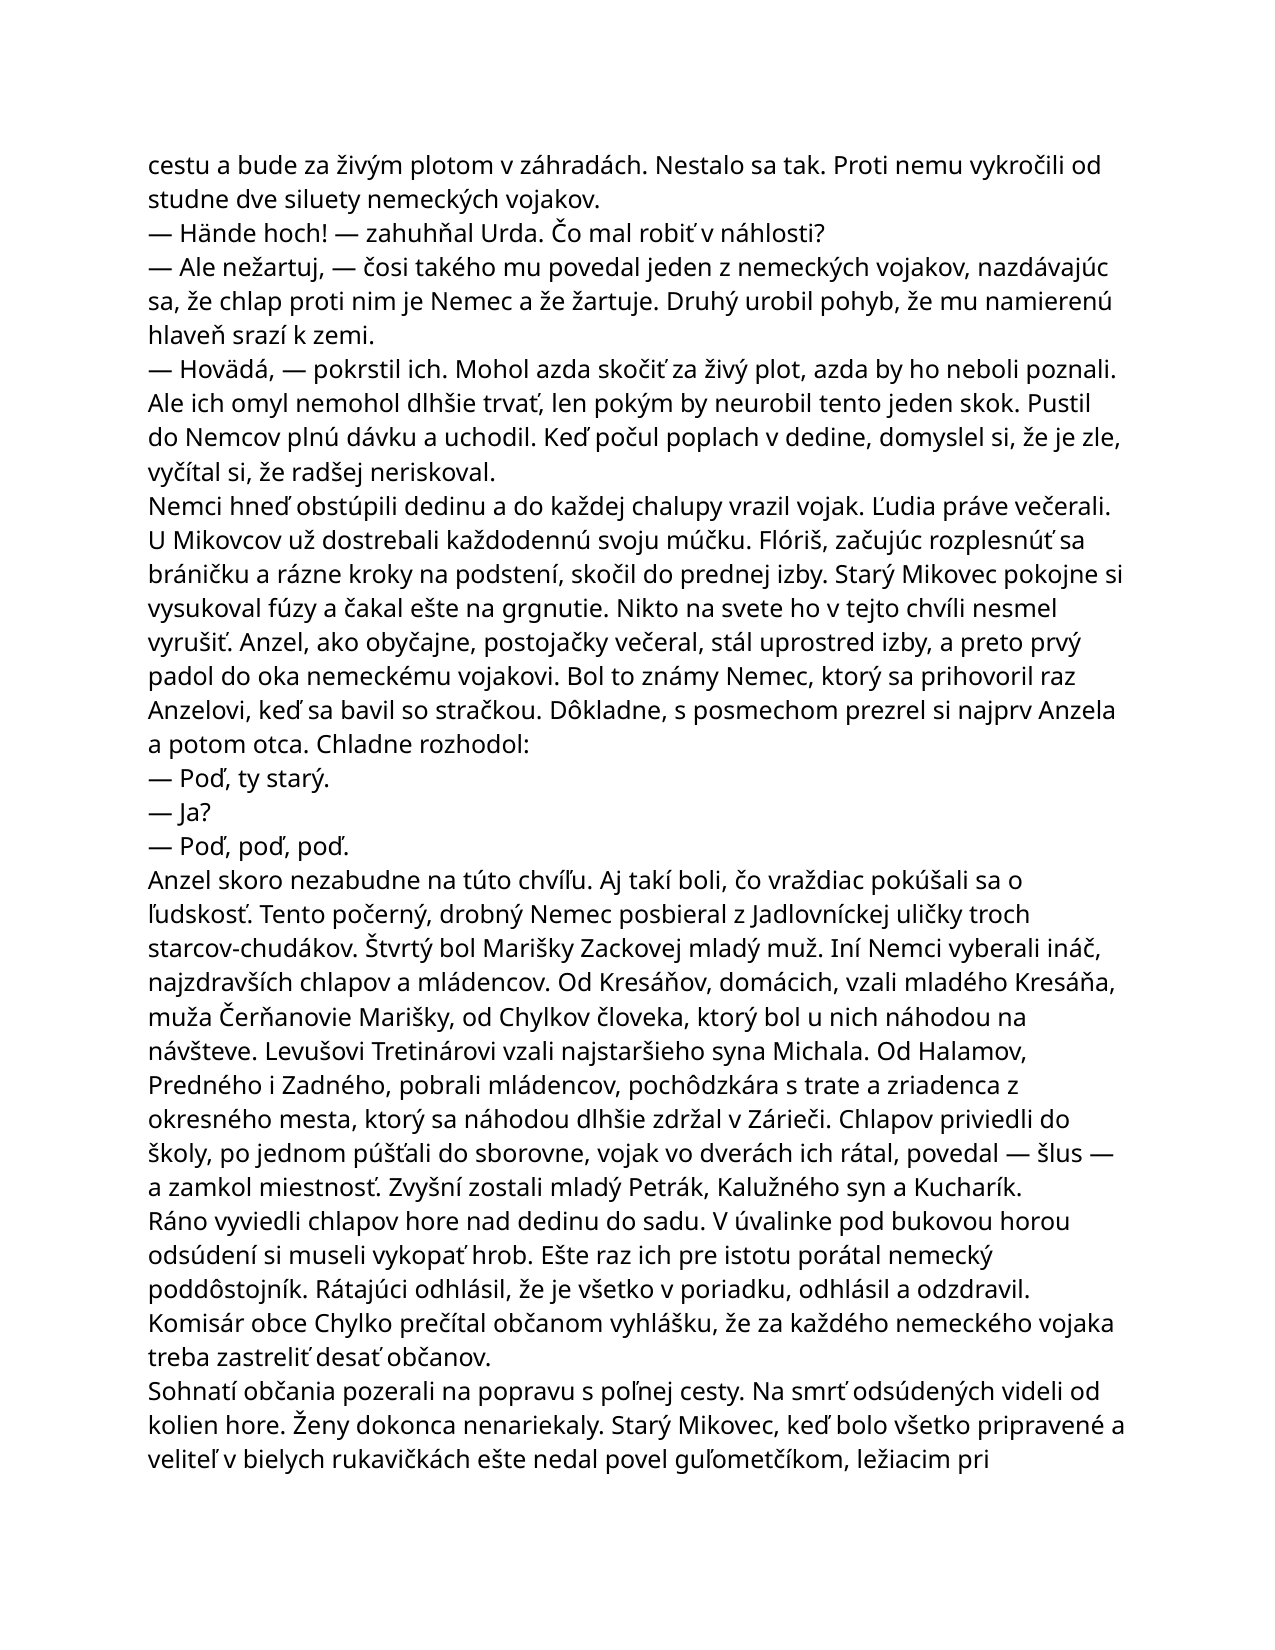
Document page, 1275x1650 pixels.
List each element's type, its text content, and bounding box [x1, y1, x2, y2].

text cestu a bude za živým plotom v záhradách. Nestalo sa tak. Proti nemu vykročili od studne dve siluety nemeckých vojakov. [148, 148, 1127, 216]
text Sohnatí občania pozerali na popravu s poľnej cesty. Na smrť odsúdených videli od kolien hore. Ženy dokonca nenariekaly. Starý Mikovec, keď bolo všetko pripravené a veliteľ v bielych rukavičkách ešte nedal povel guľometčíkom, ležiacim pri [148, 1374, 1127, 1476]
text Ráno vyviedli chlapov hore nad dedinu do sadu. V úvalinke pod bukovou horou odsúdení si museli vykopať hrob. Ešte raz ich pre istotu porátal nemecký poddôstojník. Rátajúci odhlásil, že je všetko v poriadku, odhlásil a odzdravil. Komisár obce Chylko prečítal občanom vyhlášku, že za každého nemeckého vojaka treba zastreliť desať občanov. [148, 1203, 1127, 1374]
text — Poď, poď, poď. [148, 829, 1127, 863]
text — Poď, ty starý. [148, 761, 1127, 795]
text Nemci hneď obstúpili dedinu a do každej chalupy vrazil vojak. Ľudia práve večerali. U Mikovcov už dostrebali každodennú svoju múčku. Flóriš, začujúc rozplesnúť sa bráničku a rázne kroky na podstení, skočil do prednej izby. Starý Mikovec pokojne si vysukoval fúzy a čakal ešte na grgnutie. Nikto na svete ho v tejto chvíli nesmel vyrušiť. Anzel, ako obyčajne, postojačky večeral, stál uprostred izby, a preto prvý padol do oka nemeckému vojakovi. Bol to známy Nemec, ktorý sa prihovoril raz Anzelovi, keď sa bavil so stračkou. Dôkladne, s posmechom prezrel si najprv Anzela a potom otca. Chladne rozhodol: [148, 488, 1127, 761]
text — Ja? [148, 795, 1127, 829]
text — Ale nežartuj, — čosi takého mu povedal jeden z nemeckých vojakov, nazdávajúc sa, že chlap proti nim je Nemec a že žartuje. Druhý urobil pohyb, že mu namierenú hlaveň srazí k zemi. [148, 250, 1127, 352]
text Anzel skoro nezabudne na túto chvíľu. Aj takí boli, čo vraždiac pokúšali sa o ľudskosť. Tento počerný, drobný Nemec posbieral z Jadlovníckej uličky troch starcov-chudákov. Štvrtý bol Marišky Zackovej mladý muž. Iní Nemci vyberali ináč, najzdravších chlapov a mládencov. Od Kresáňov, domácich, vzali mladého Kresáňa, muža Čerňanovie Marišky, od Chylkov človeka, ktorý bol u nich náhodou na návšteve. Levušovi Tretinárovi vzali najstaršieho syna Michala. Od Halamov, Predného i Zadného, pobrali mládencov, pochôdzkára s trate a zriadenca z okresného mesta, ktorý sa náhodou dlhšie zdržal v Zárieči. Chlapov priviedli do školy, po jednom púšťali do sborovne, vojak vo dverách ich rátal, povedal — šlus — a zamkol miestnosť. Zvyšní zostali mladý Petrák, Kalužného syn a Kucharík. [148, 863, 1127, 1203]
text — Hovädá, — pokrstil ich. Mohol azda skočiť za živý plot, azda by ho neboli poznali. Ale ich omyl nemohol dlhšie trvať, len pokým by neurobil tento jeden skok. Pustil do Nemcov plnú dávku a uchodil. Keď počul poplach v dedine, domyslel si, že je zle, vyčítal si, že radšej neriskoval. [148, 352, 1127, 488]
text — Hände hoch! — zahuhňal Urda. Čo mal robiť v náhlosti? [148, 216, 1127, 250]
